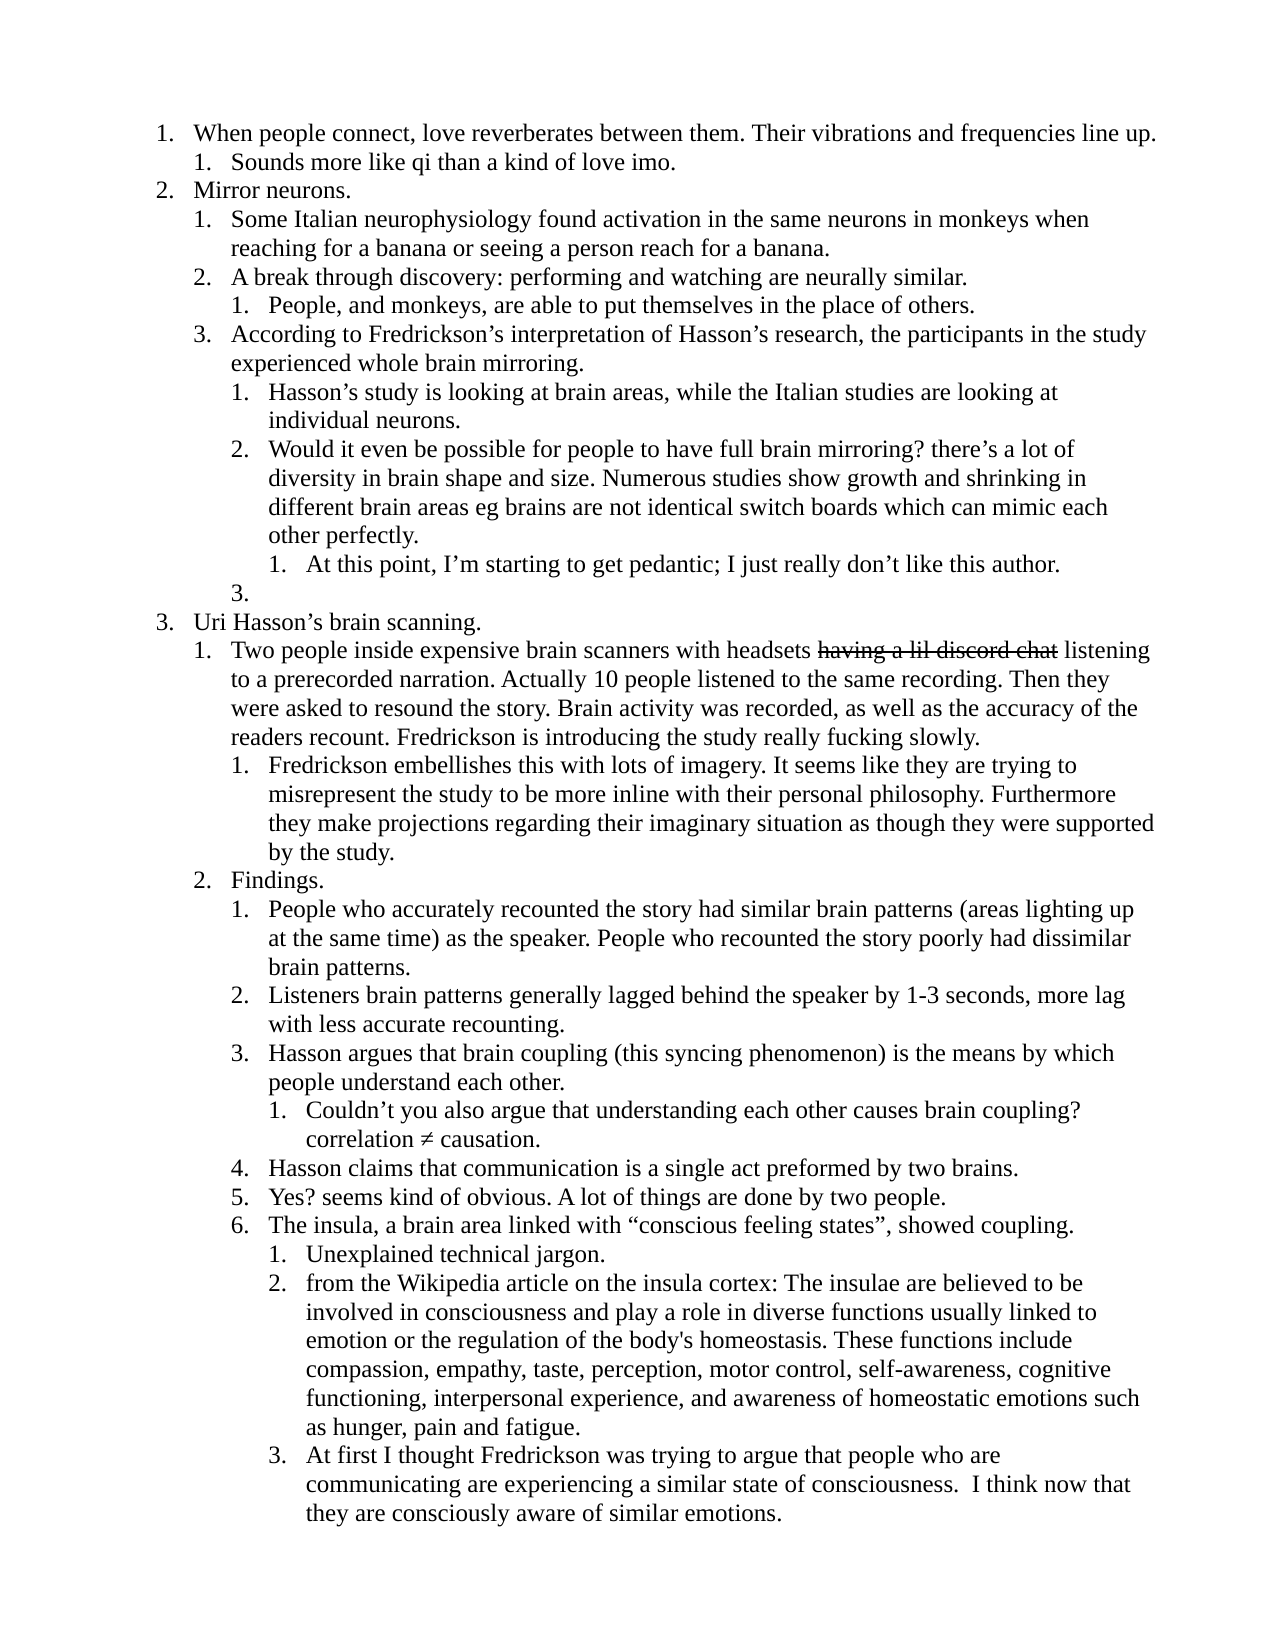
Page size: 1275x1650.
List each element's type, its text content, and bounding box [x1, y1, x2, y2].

list Some Italian neurophysiology found activation in the same neurons in monkeys when reaching for a banana or seeing a person reach for a banana. [193, 204, 1157, 262]
list Would it even be possible for people to have full brain mirroring? there’s a lot of diversity in brain shape and size. Numerous studies show growth and shrinking in different brain areas eg brains are not identical switch boards which can mimic each other perfectly. [231, 434, 1157, 549]
list Fredrickson embellishes this with lots of imagery. It seems like they are trying to misrepresent the study to be more inline with their personal philosophy. Furthermore they make projections regarding their imaginary situation as though they were supported by the study. [231, 751, 1157, 866]
list People who accurately recounted the story had similar brain patterns (areas lighting up at the same time) as the speaker. People who recounted the story poorly had dissimilar brain patterns. [231, 894, 1157, 981]
list At this point, I’m starting to get pedantic; I just really don’t like this author. [268, 549, 1157, 578]
list Hasson argues that brain coupling (this syncing phenomenon) is the means by which people understand each other. [231, 1038, 1157, 1096]
list Unexplained technical jargon. [268, 1239, 1157, 1268]
list According to Fredrickson’s interpretation of Hasson’s research, the participants in the study experienced whole brain mirroring. [193, 319, 1157, 377]
list Mirror neurons. [156, 176, 1157, 204]
list Two people inside expensive brain scanners with headsets having a lil discord chat listening to a prerecorded narration. Actually 10 people listened to the same recording. Then they were asked to resound the story. Brain activity was recorded, as well as the accuracy of the readers recount. Fredrickson is introducing the study really fucking slowly. [193, 636, 1157, 751]
list Sounds more like qi than a kind of love imo. [193, 147, 1157, 176]
list Hasson’s study is looking at brain areas, while the Italian studies are looking at individual neurons. [231, 377, 1157, 434]
list When people connect, love reverberates between them. Their vibrations and frequencies line up. [156, 118, 1157, 147]
list Hasson claims that communication is a single act preformed by two brains. [231, 1153, 1157, 1182]
list from the Wikipedia article on the insula cortex: The insulae are believed to be involved in consciousness and play a role in diverse functions usually linked to emotion or the regulation of the body's homeostasis. These functions include compassion, empathy, taste, perception, motor control, self-awareness, cognitive functioning, interpersonal experience, and awareness of homeostatic emotions such as hunger, pain and fatigue. [268, 1268, 1157, 1441]
list Couldn’t you also argue that understanding each other causes brain coupling? correlation ≠ causation. [268, 1096, 1157, 1153]
list Uri Hasson’s brain scanning. [156, 607, 1157, 636]
list Yes? seems kind of obvious. A lot of things are done by two people. [231, 1182, 1157, 1211]
list Findings. [193, 866, 1157, 894]
list People, and monkeys, are able to put themselves in the place of others. [231, 291, 1157, 319]
list A break through discovery: performing and watching are neurally similar. [193, 262, 1157, 291]
list The insula, a brain area linked with “conscious feeling states”, showed coupling. [231, 1211, 1157, 1239]
list Listeners brain patterns generally lagged behind the speaker by 1-3 seconds, more lag with less accurate recounting. [231, 981, 1157, 1038]
list At first I thought Fredrickson was trying to argue that people who are communicating are experiencing a similar state of consciousness. I think now that they are consciously aware of similar emotions. [268, 1441, 1157, 1527]
